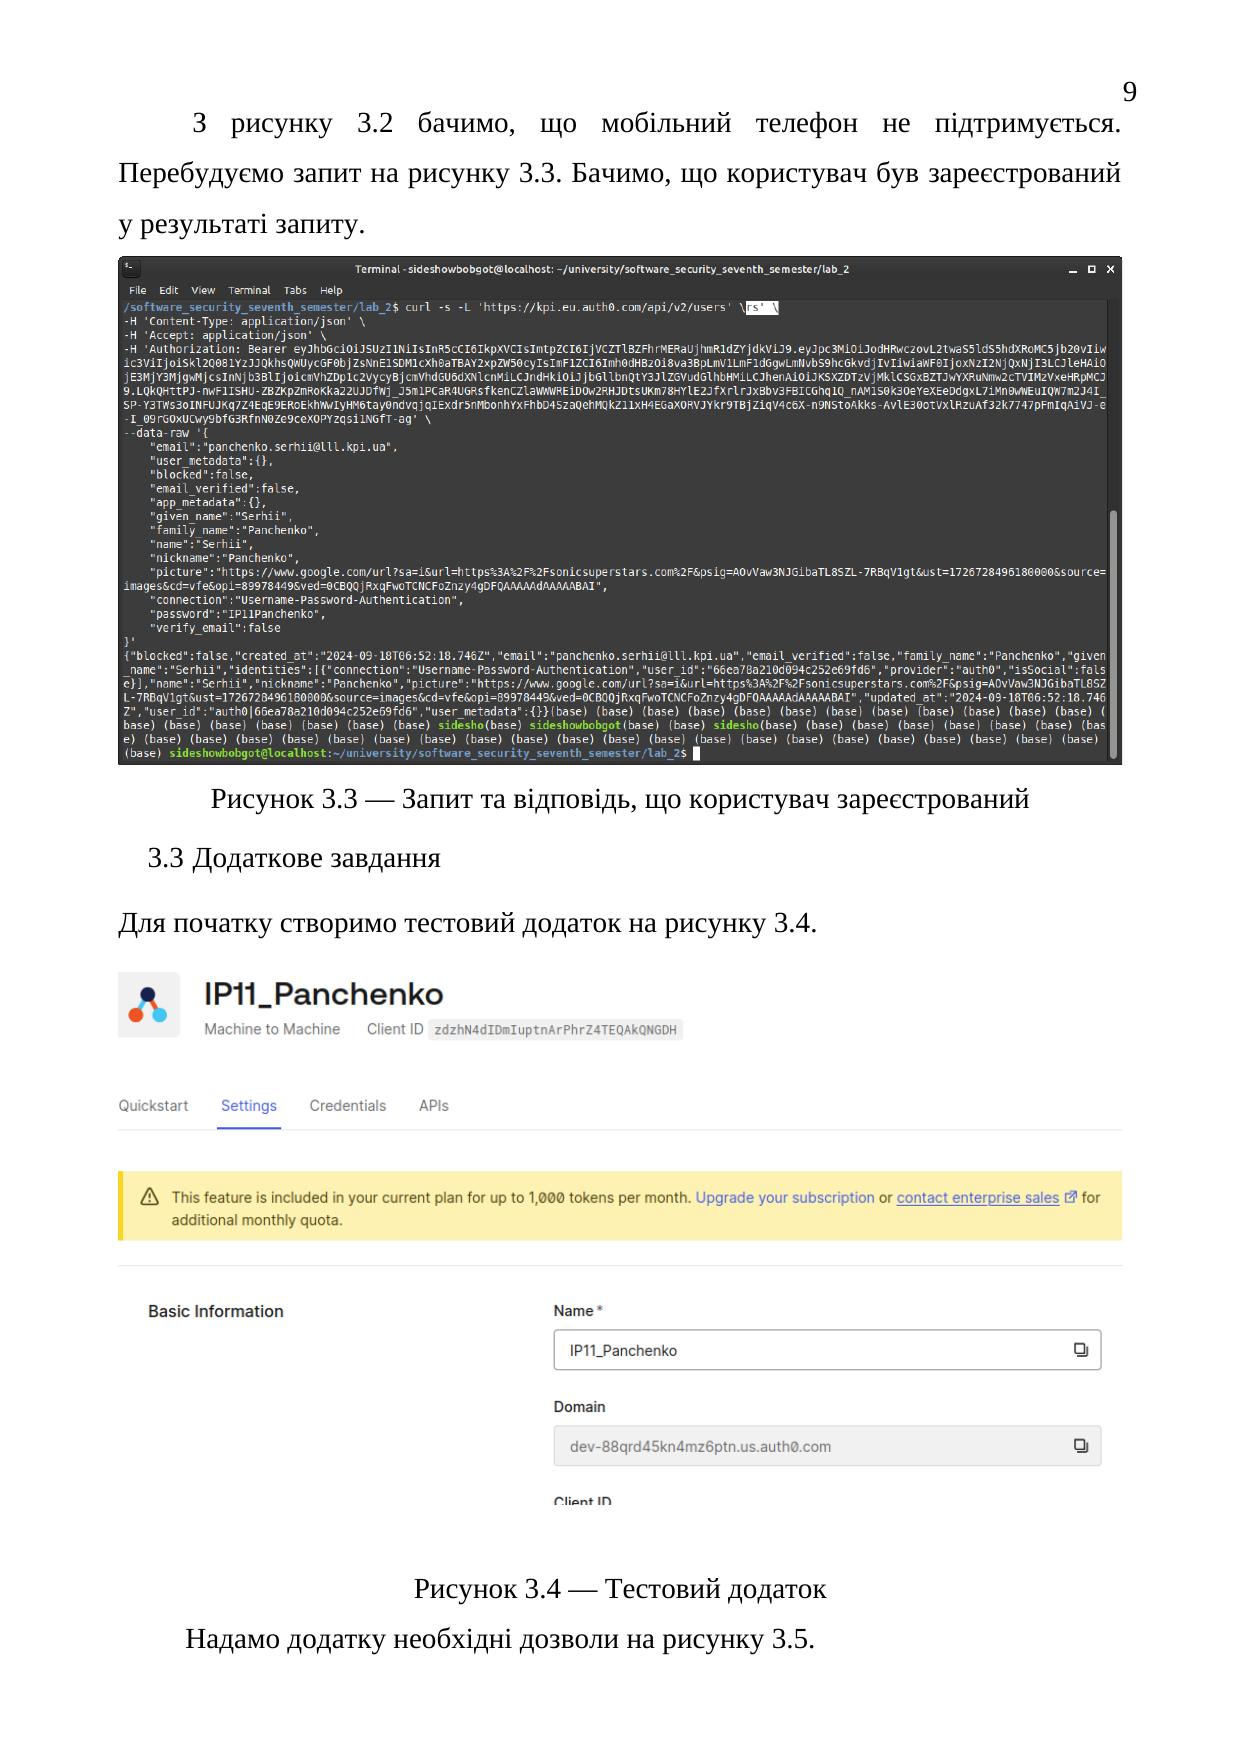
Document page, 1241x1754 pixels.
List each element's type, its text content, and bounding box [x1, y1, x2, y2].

picture [118, 968, 1123, 1505]
text Надамо додатку необхідні дозволи на рисунку 3.5. [118, 1622, 1122, 1655]
text Рисунок 3.4 — Тестовий додаток [118, 1571, 1122, 1605]
text Рисунок 3.3 — Запит та відповідь, що користувач зареєстрований [118, 765, 1122, 814]
subtitle Додаткове завдання [118, 841, 1122, 874]
text З рисунку 3.2 бачимо, що мобільний телефон не підтримується. Перебудуємо запит на рисунку 3.3. Бачимо, що користувач був зареєстрований у результаті запиту. [118, 105, 1122, 239]
subtitle Для початку створимо тестовий додаток на рисунку 3.4. [118, 905, 1122, 939]
picture [118, 256, 1123, 765]
